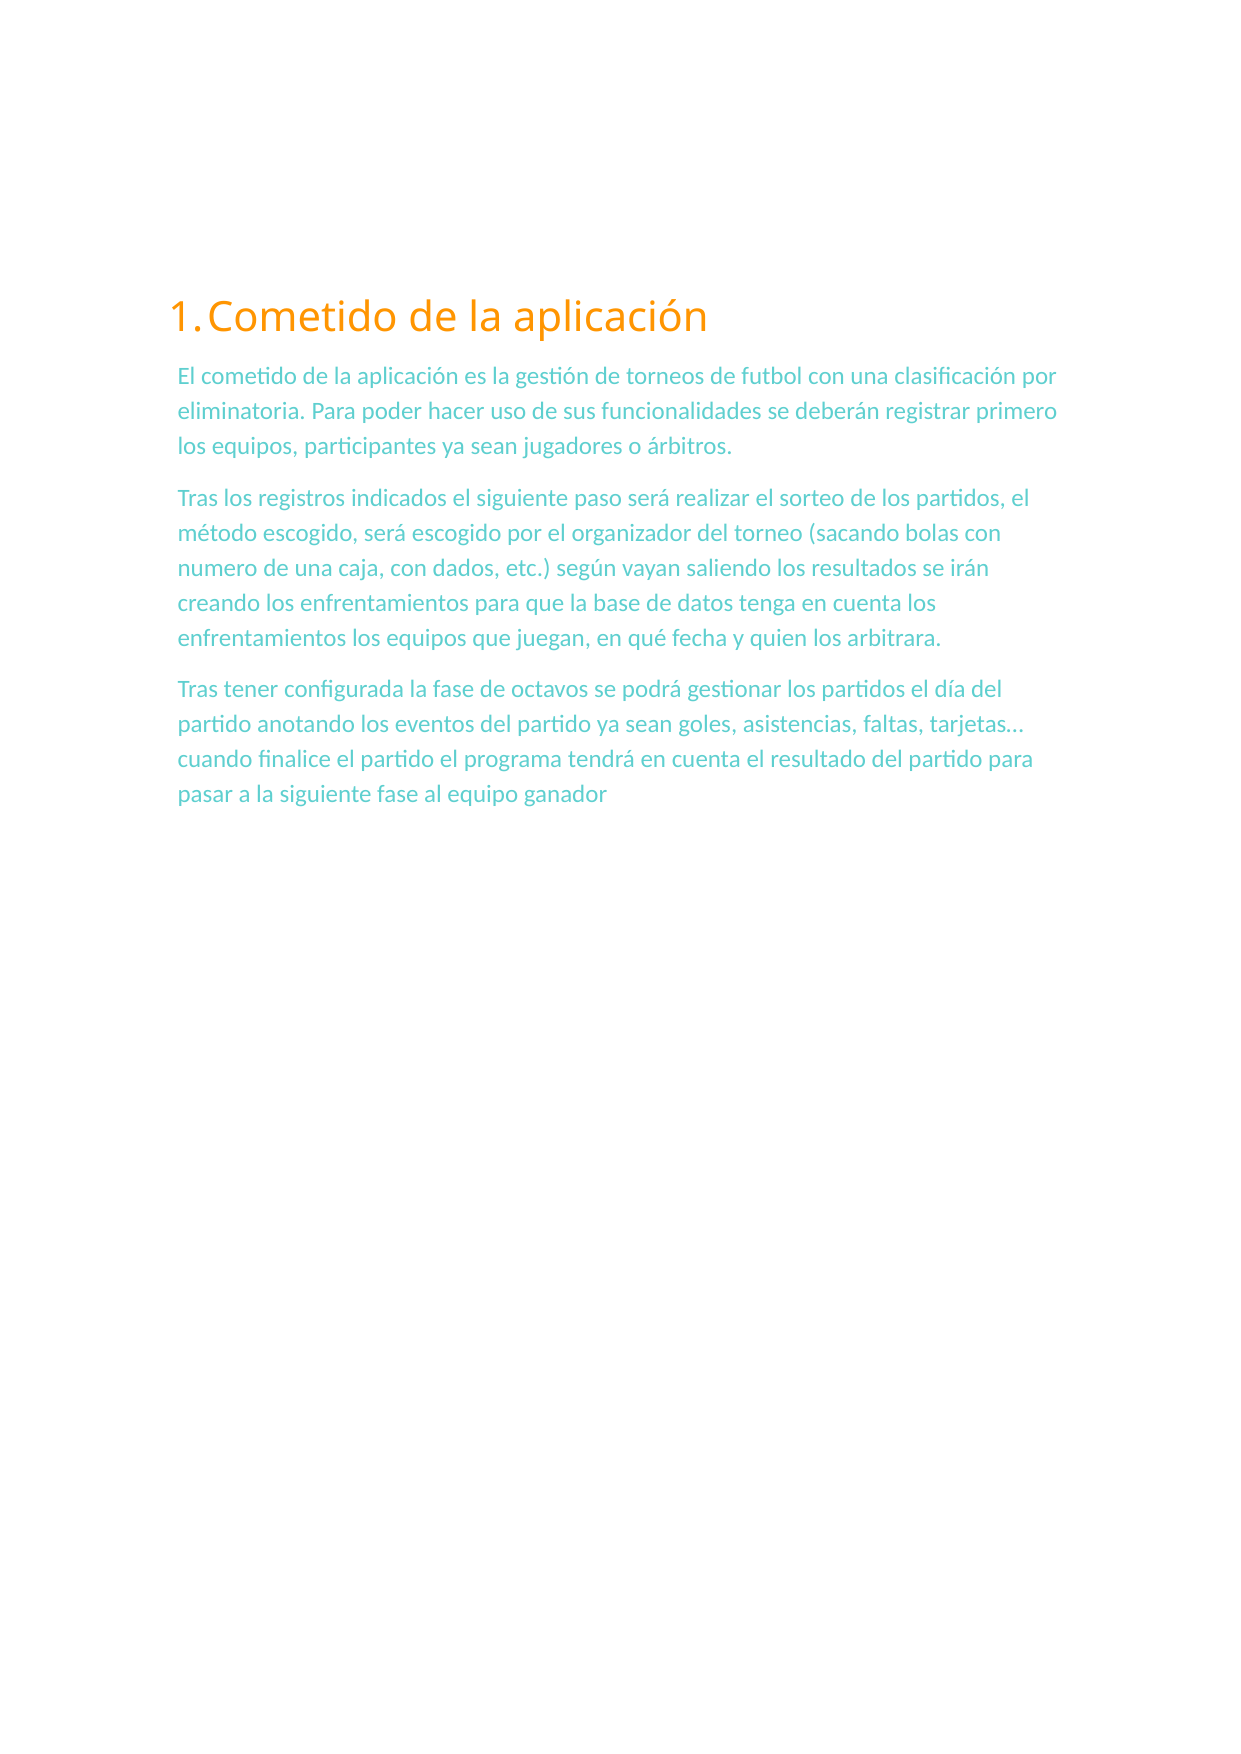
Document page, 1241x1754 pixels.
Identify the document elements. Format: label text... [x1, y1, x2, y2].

list Cometido de la aplicación [168, 287, 1063, 343]
text Tras los registros indicados el siguiente paso será realizar el sorteo de los partidos, el método escogido, será escogido por el organizador del torneo (sacando bolas con numero de una caja, con dados, etc.) según vayan saliendo los resultados se irán creando los enfrentamientos para que la base de datos tenga en cuenta los enfrentamientos los equipos que juegan, en qué fecha y quien los arbitrara. [177, 482, 1063, 652]
text El cometido de la aplicación es la gestión de torneos de futbol con una clasificación por eliminatoria. Para poder hacer uso de sus funcionalidades se deberán registrar primero los equipos, participantes ya sean jugadores o árbitros. [177, 360, 1063, 461]
text Tras tener configurada la fase de octavos se podrá gestionar los partidos el día del partido anotando los eventos del partido ya sean goles, asistencias, faltas, tarjetas… cuando finalice el partido el programa tendrá en cuenta el resultado del partido para pasar a la siguiente fase al equipo ganador [177, 673, 1063, 809]
